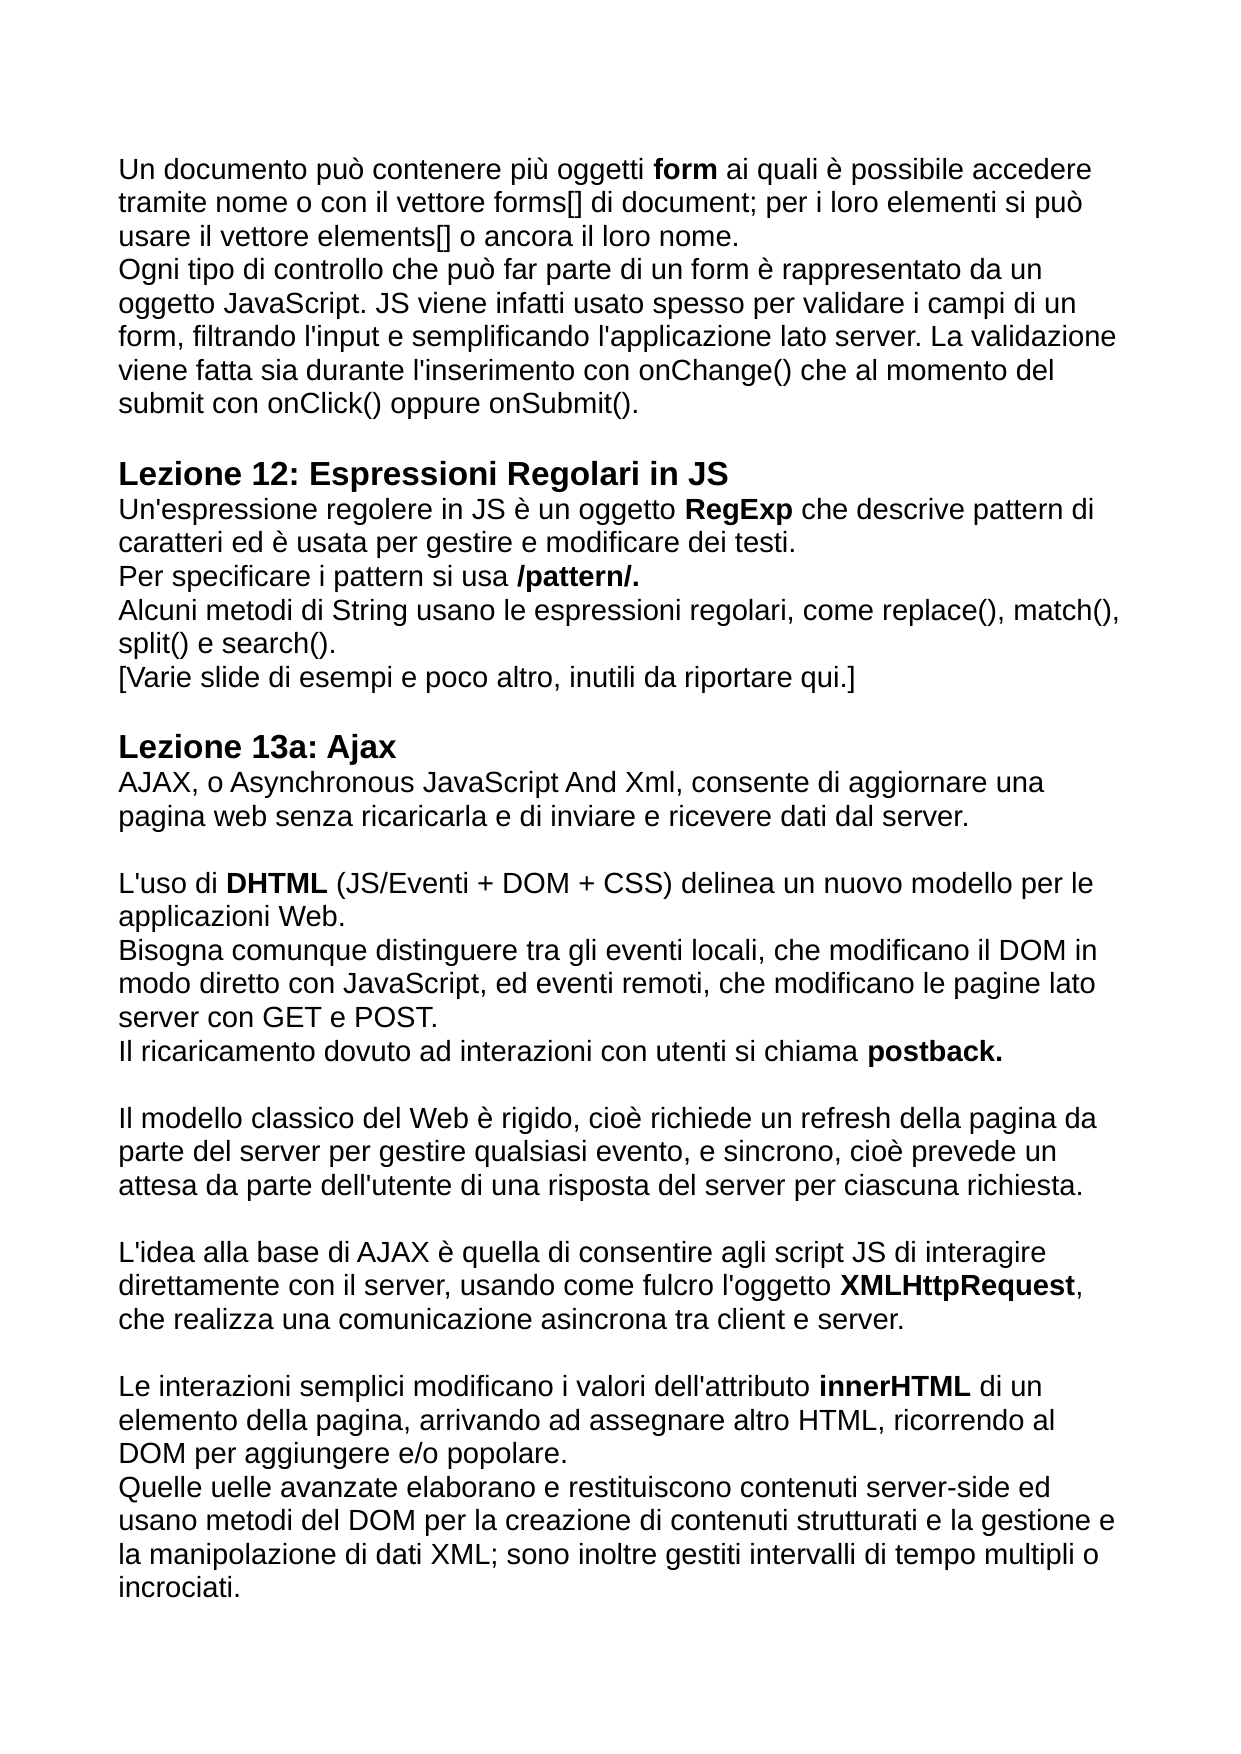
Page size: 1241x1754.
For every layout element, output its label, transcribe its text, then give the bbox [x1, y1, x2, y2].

text Un documento può contenere più oggetti form ai quali è possibile accedere tramite nome o con il vettore forms[] di document; per i loro elementi si può usare il vettore elements[] o ancora il loro nome. [118, 152, 1122, 252]
text Lezione 13a: Ajax [118, 727, 1122, 765]
text Lezione 12: Espressioni Regolari in JS [118, 453, 1122, 492]
text L'idea alla base di AJAX è quella di consentire agli script JS di interagire direttamente con il server, usando come fulcro l'oggetto XMLHttpRequest, che realizza una comunicazione asincrona tra client e server. [118, 1235, 1122, 1335]
text Bisogna comunque distinguere tra gli eventi locali, che modificano il DOM in modo diretto con JavaScript, ed eventi remoti, che modificano le pagine lato server con GET e POST. [118, 933, 1122, 1033]
text Per specificare i pattern si usa /pattern/. [118, 559, 1122, 593]
text AJAX, o Asynchronous JavaScript And Xml, consente di aggiornare una pagina web senza ricaricarla e di inviare e ricevere dati dal server. [118, 765, 1122, 832]
text Le interazioni semplici modificano i valori dell'attributo innerHTML di un elemento della pagina, arrivando ad assegnare altro HTML, ricorrendo al DOM per aggiungere e/o popolare. [118, 1369, 1122, 1469]
text L'uso di DHTML (JS/Eventi + DOM + CSS) delinea un nuovo modello per le applicazioni Web. [118, 866, 1122, 933]
text Quelle uelle avanzate elaborano e restituiscono contenuti server-side ed usano metodi del DOM per la creazione di contenuti strutturati e la gestione e la manipolazione di dati XML; sono inoltre gestiti intervalli di tempo multipli o incrociati. [118, 1469, 1122, 1604]
text Un'espressione regolere in JS è un oggetto RegExp che descrive pattern di caratteri ed è usata per gestire e modificare dei testi. [118, 492, 1122, 559]
text Il ricaricamento dovuto ad interazioni con utenti si chiama postback. [118, 1033, 1122, 1067]
text Il modello classico del Web è rigido, cioè richiede un refresh della pagina da parte del server per gestire qualsiasi evento, e sincrono, cioè prevede un attesa da parte dell'utente di una risposta del server per ciascuna richiesta. [118, 1101, 1122, 1201]
text Ogni tipo di controllo che può far parte di un form è rappresentato da un oggetto JavaScript. JS viene infatti usato spesso per validare i campi di un form, filtrando l'input e semplificando l'applicazione lato server. La validazione viene fatta sia durante l'inserimento con onChange() che al momento del submit con onClick() oppure onSubmit(). [118, 252, 1122, 420]
text Alcuni metodi di String usano le espressioni regolari, come replace(), match(), split() e search(). [118, 593, 1122, 660]
text [Varie slide di esempi e poco altro, inutili da riportare qui.] [118, 660, 1122, 693]
